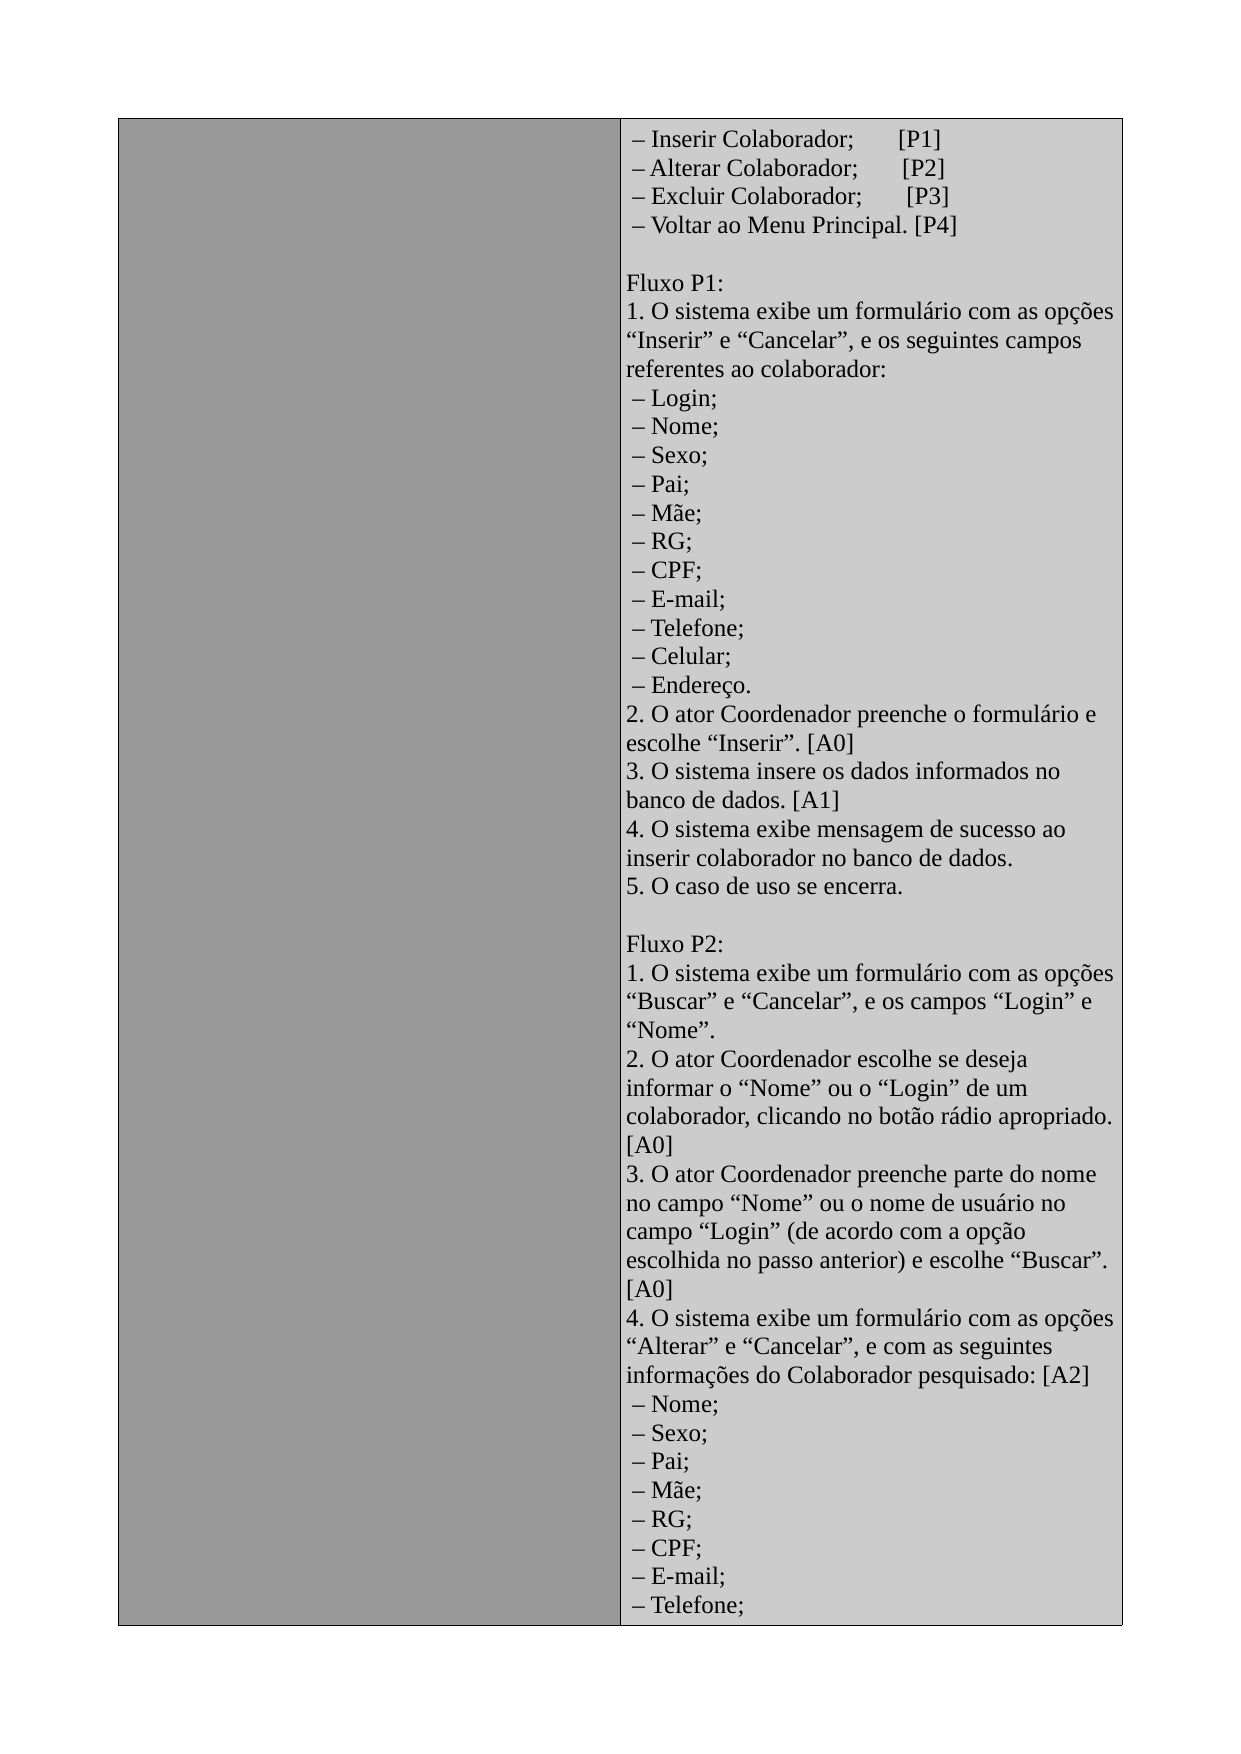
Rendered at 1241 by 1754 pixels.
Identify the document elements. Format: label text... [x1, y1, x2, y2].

table_cell – Inserir Colaborador; [P1] – Alterar Colaborador; [P2] – Excluir Colaborador; [P3] – Voltar ao Menu Principal. [P4] Fluxo P1: 1. O sistema exibe um formulário com as opções “Inserir” e “Cancelar”, e os seguintes campos referentes ao colaborador: – Login; – Nome; – Sexo; – Pai; – Mãe; – RG; – CPF; – E-mail; – Telefone; – Celular; – Endereço. 2. O ator Coordenador preenche o formulário e escolhe “Inserir”. [A0] 3. O sistema insere os dados informados no banco de dados. [A1] 4. O sistema exibe mensagem de sucesso ao inserir colaborador no banco de dados. 5. O caso de uso se encerra. Fluxo P2: 1. O sistema exibe um formulário com as opções “Buscar” e “Cancelar”, e os campos “Login” e “Nome”. 2. O ator Coordenador escolhe se deseja informar o “Nome” ou o “Login” de um colaborador, clicando no botão rádio apropriado. [A0] 3. O ator Coordenador preenche parte do nome no campo “Nome” ou o nome de usuário no campo “Login” (de acordo com a opção escolhida no passo anterior) e escolhe “Buscar”. [A0] 4. O sistema exibe um formulário com as opções “Alterar” e “Cancelar”, e com as seguintes informações do Colaborador pesquisado: [A2] – Nome; – Sexo; – Pai; – Mãe; – RG; – CPF; – E-mail; – Telefone; [621, 119, 1122, 1625]
table_cell [119, 119, 620, 1625]
